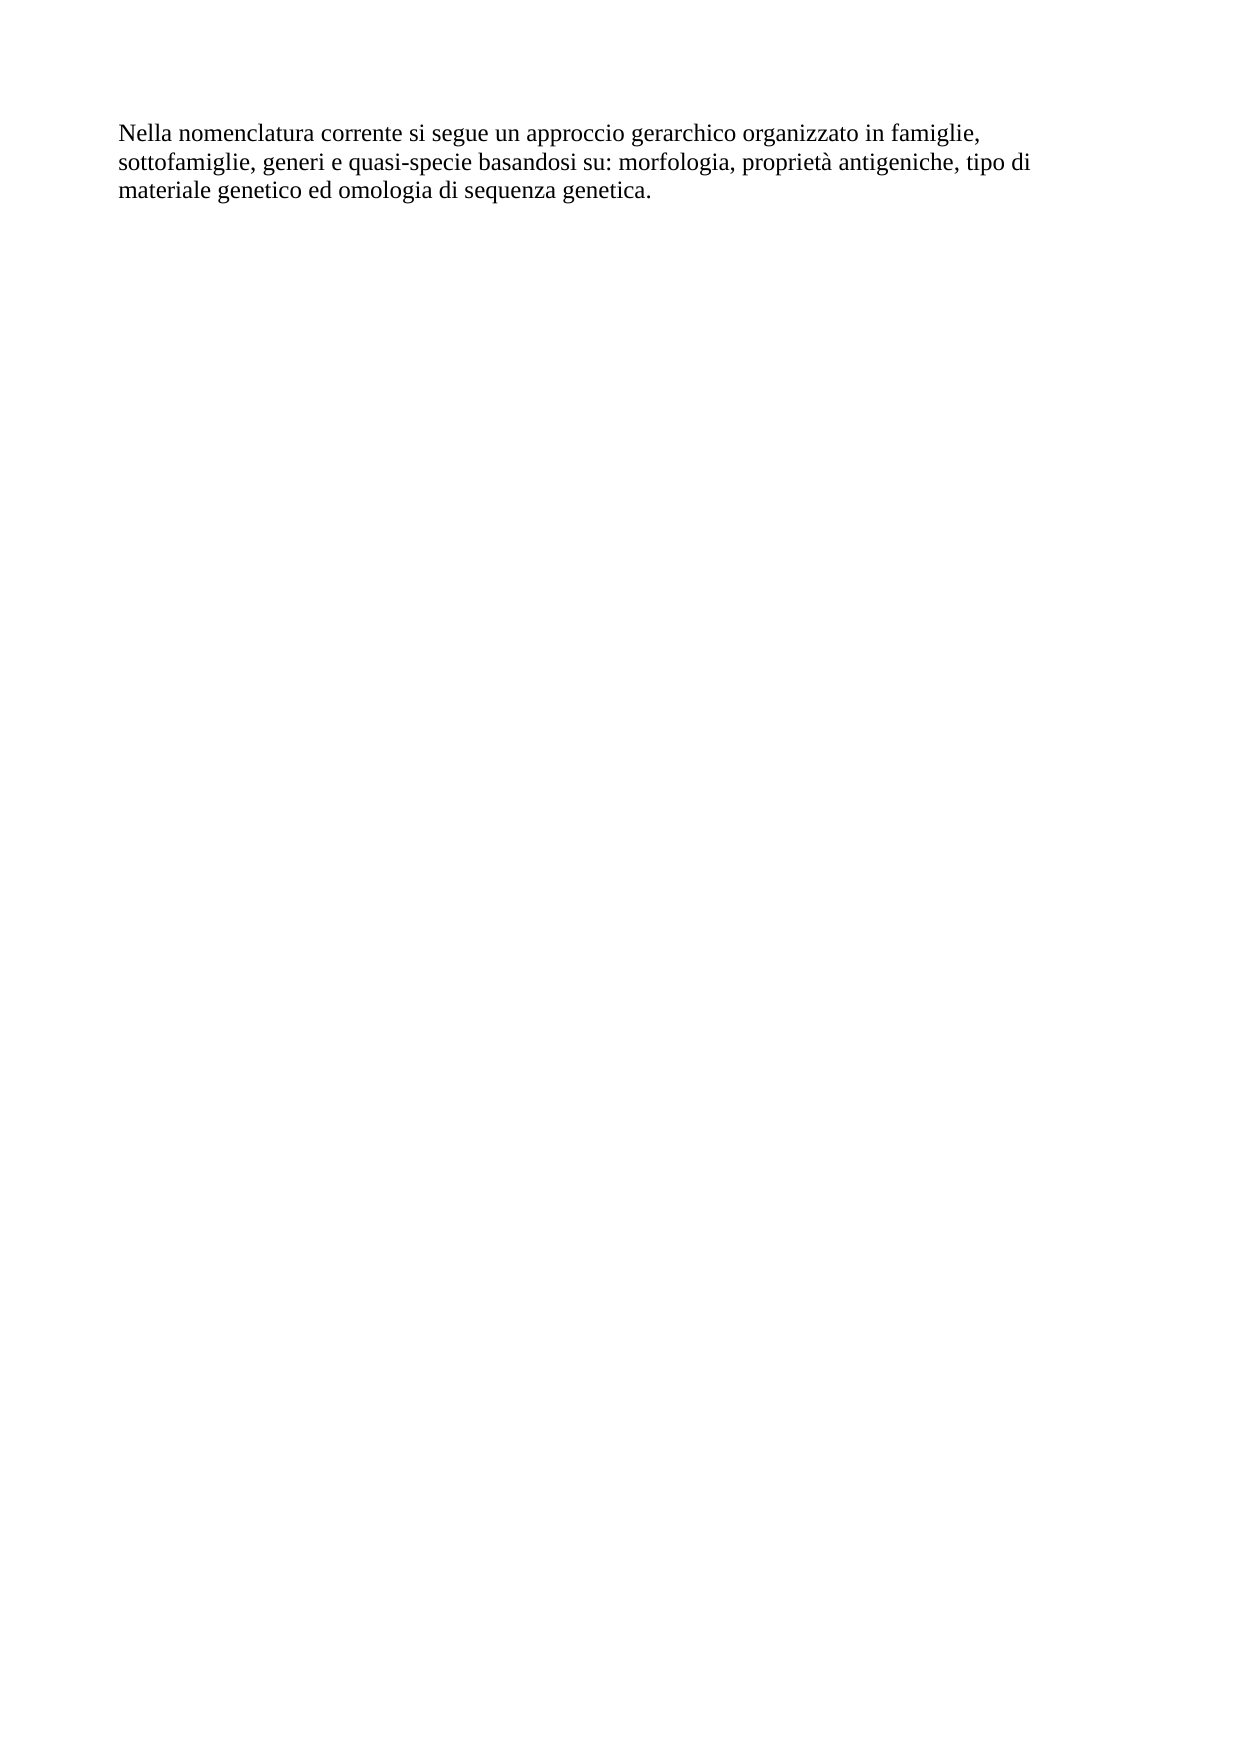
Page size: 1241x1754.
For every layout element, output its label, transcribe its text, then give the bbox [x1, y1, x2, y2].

text Nella nomenclatura corrente si segue un approccio gerarchico organizzato in famiglie, sottofamiglie, generi e quasi-specie basandosi su: morfologia, proprietà antigeniche, tipo di materiale genetico ed omologia di sequenza genetica. [118, 118, 1122, 204]
